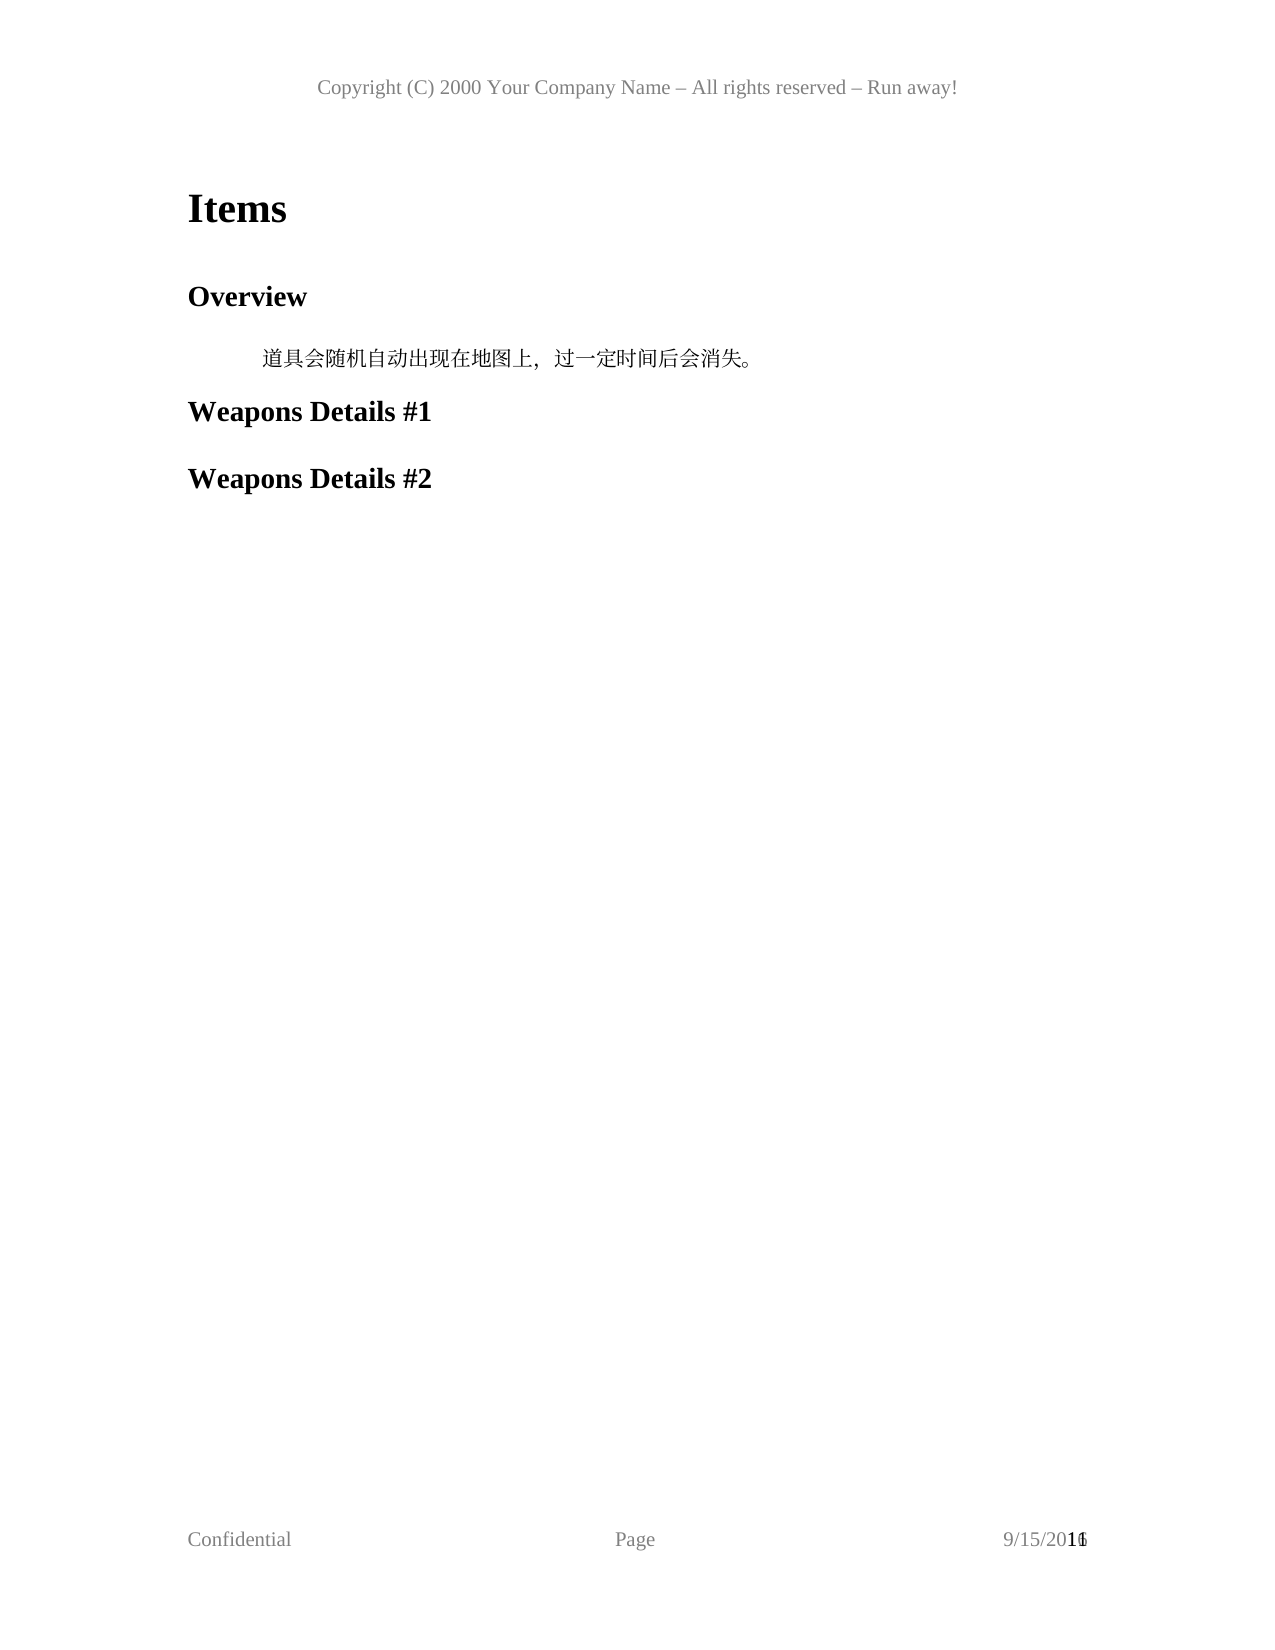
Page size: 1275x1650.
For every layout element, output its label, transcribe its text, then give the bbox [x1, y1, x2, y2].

subtitle Items [187, 183, 1087, 231]
subtitle Overview [187, 279, 1087, 313]
subtitle Weapons Details #1 [187, 394, 1087, 428]
subtitle Weapons Details #2 [187, 462, 1087, 495]
text 道具会随机自动出现在地图上，过一定时间后会消失。 [187, 346, 1087, 371]
